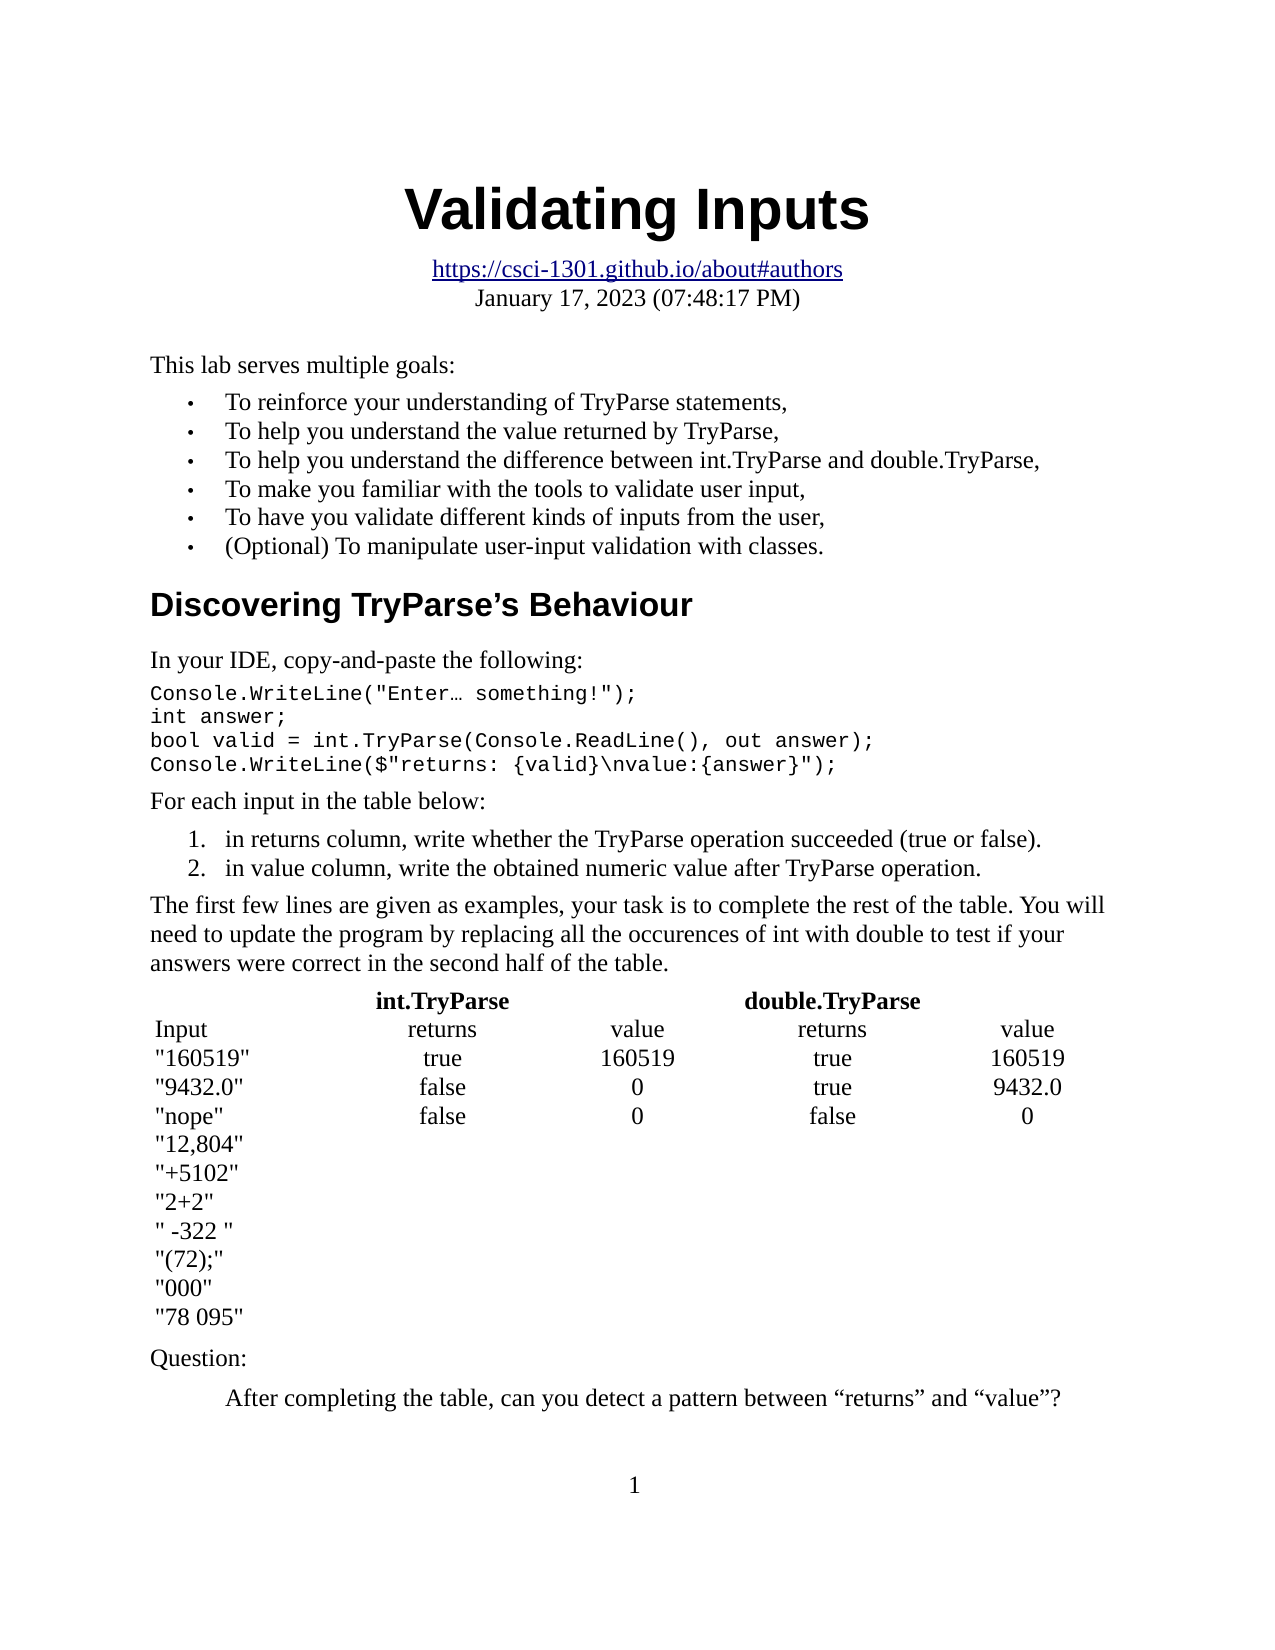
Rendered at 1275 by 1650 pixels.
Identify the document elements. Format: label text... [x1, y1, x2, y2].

table_cell [540, 1302, 735, 1331]
text bool valid = int.TryParse(Console.ReadLine(), out answer); [150, 730, 1125, 754]
list in value column, write the obtained numeric value after TryParse operation. [187, 853, 1125, 882]
table_cell 0 [540, 1072, 735, 1101]
table_cell [735, 1273, 930, 1302]
list To reinforce your understanding of TryParse statements, [187, 387, 1125, 416]
list To help you understand the value returned by TryParse, [187, 416, 1125, 445]
table_cell "000" [150, 1273, 345, 1302]
table_cell [930, 1216, 1125, 1244]
table_cell true [345, 1043, 540, 1072]
subtitle Discovering TryParse’s Behaviour [150, 585, 1125, 624]
table_cell [930, 1302, 1125, 1331]
table_cell value [930, 1015, 1125, 1043]
table_cell [345, 1158, 540, 1187]
table_cell [930, 1158, 1125, 1187]
table_cell 160519 [540, 1043, 735, 1072]
title Validating Inputs [150, 175, 1125, 242]
table_cell [735, 1245, 930, 1273]
table_cell 0 [540, 1101, 735, 1129]
table_cell [540, 1187, 735, 1216]
table_cell [540, 1245, 735, 1273]
list in returns column, write whether the TryParse operation succeeded (true or false). [187, 824, 1125, 853]
text Console.WriteLine($"returns: {valid}\nvalue:{answer}"); [150, 754, 1125, 777]
table_cell "9432.0" [150, 1072, 345, 1101]
text Question: [150, 1343, 1125, 1371]
table_header [540, 986, 735, 1014]
table_cell "2+2" [150, 1187, 345, 1216]
table_cell 160519 [930, 1043, 1125, 1072]
table_cell [735, 1158, 930, 1187]
list To make you familiar with the tools to validate user input, [187, 474, 1125, 502]
text https://csci-1301.github.io/about#authors [150, 254, 1125, 283]
table_cell [345, 1187, 540, 1216]
table_cell "+5102" [150, 1158, 345, 1187]
text The first few lines are given as examples, your task is to complete the rest of the table. You will need to update the program by replacing all the occurences of int with double to test if your answers were correct in the second half of the table. [150, 891, 1125, 977]
table_cell [345, 1302, 540, 1331]
table_cell [345, 1130, 540, 1158]
text Console.WriteLine("Enter… something!"); [150, 683, 1125, 706]
table_cell [735, 1302, 930, 1331]
table_cell [735, 1187, 930, 1216]
table_cell Input [150, 1015, 345, 1043]
table_header double.TryParse [735, 986, 930, 1014]
table_cell true [735, 1043, 930, 1072]
table_cell [540, 1216, 735, 1244]
text After completing the table, can you detect a pattern between “returns” and “value”? [225, 1383, 1125, 1412]
table_cell returns [345, 1015, 540, 1043]
text For each input in the table below: [150, 786, 1125, 815]
text In your IDE, copy-and-paste the following: [150, 645, 1125, 674]
table_cell "160519" [150, 1043, 345, 1072]
table_cell returns [735, 1015, 930, 1043]
table_cell true [735, 1072, 930, 1101]
table_cell "12,804" [150, 1130, 345, 1158]
table_cell [930, 1273, 1125, 1302]
table_cell [735, 1130, 930, 1158]
table_cell "78 095" [150, 1302, 345, 1331]
list To have you validate different kinds of inputs from the user, [187, 502, 1125, 531]
list (Optional) To manipulate user-input validation with classes. [187, 531, 1125, 560]
table_cell [345, 1216, 540, 1244]
table_cell false [735, 1101, 930, 1129]
table_cell [930, 1130, 1125, 1158]
table_header [930, 986, 1125, 1014]
table_header int.TryParse [345, 986, 540, 1014]
table_cell [540, 1158, 735, 1187]
table_cell [930, 1245, 1125, 1273]
table_cell false [345, 1072, 540, 1101]
table_cell "nope" [150, 1101, 345, 1129]
table_cell "(72);" [150, 1245, 345, 1273]
table_cell [930, 1187, 1125, 1216]
table_cell " -322 " [150, 1216, 345, 1244]
text January 17, 2023 (07:48:17 PM) [150, 283, 1125, 312]
list To help you understand the difference between int.TryParse and double.TryParse, [187, 445, 1125, 474]
table_cell [345, 1245, 540, 1273]
table_cell 9432.0 [930, 1072, 1125, 1101]
table_cell [540, 1273, 735, 1302]
text int answer; [150, 706, 1125, 730]
text This lab serves multiple goals: [150, 350, 1125, 378]
table_cell false [345, 1101, 540, 1129]
table_cell [345, 1273, 540, 1302]
table_cell value [540, 1015, 735, 1043]
table_cell 0 [930, 1101, 1125, 1129]
table_header [150, 986, 345, 1014]
table_cell [735, 1216, 930, 1244]
table_cell [540, 1130, 735, 1158]
